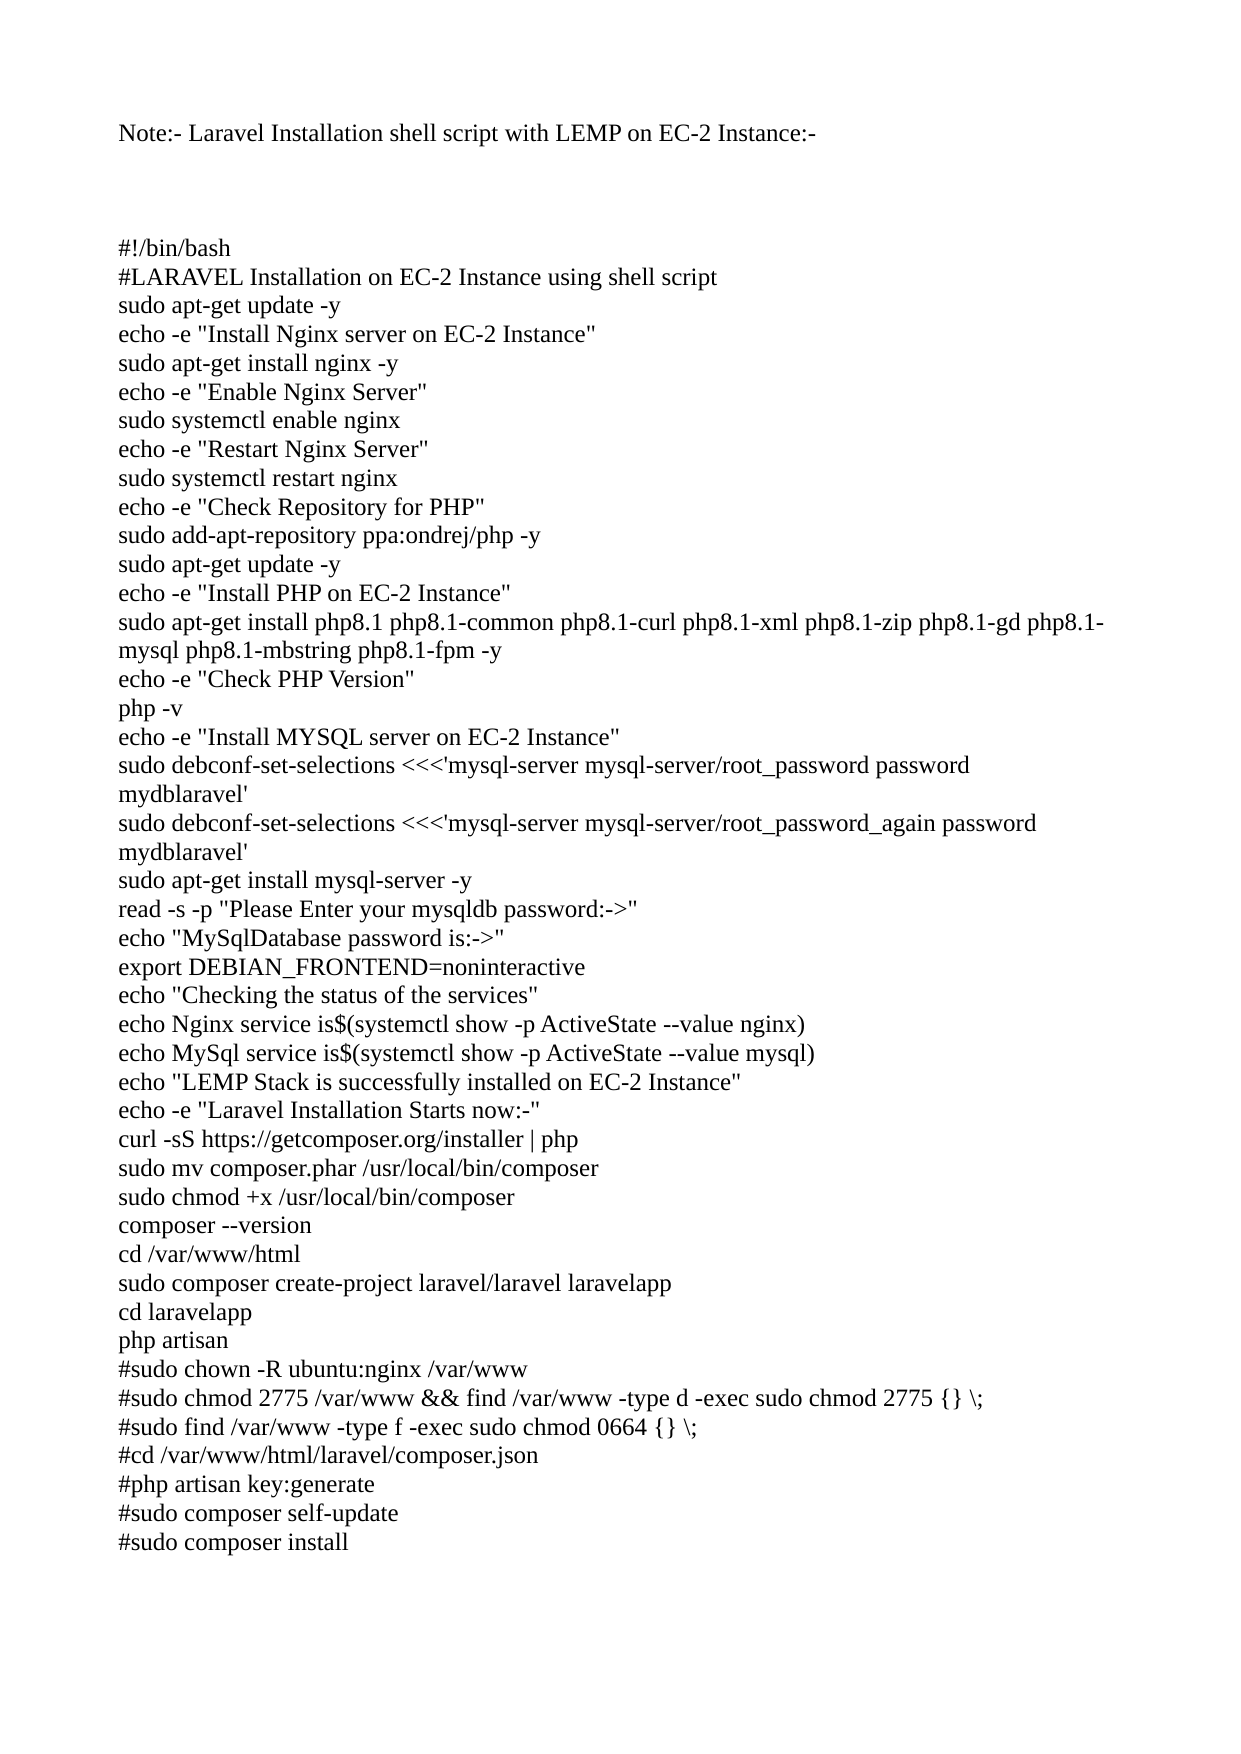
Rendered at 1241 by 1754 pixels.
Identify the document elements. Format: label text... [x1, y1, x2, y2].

text #cd /var/www/html/laravel/composer.json [118, 1441, 1122, 1469]
text mydblaravel' [118, 779, 1122, 808]
text sudo apt-get install php8.1 php8.1-common php8.1-curl php8.1-xml php8.1-zip php8.1-gd php8.1-mysql php8.1-mbstring php8.1-fpm -y [118, 607, 1122, 664]
text #!/bin/bash [118, 233, 1122, 262]
text sudo systemctl enable nginx [118, 406, 1122, 434]
text sudo systemctl restart nginx [118, 463, 1122, 492]
text cd /var/www/html [118, 1239, 1122, 1268]
text echo -e "Check Repository for PHP" [118, 492, 1122, 521]
text echo -e "Install PHP on EC-2 Instance" [118, 578, 1122, 607]
text echo -e "Check PHP Version" [118, 664, 1122, 693]
text sudo debconf-set-selections <<<'mysql-server mysql-server/root_password_again password mydblaravel' [118, 808, 1122, 866]
text export DEBIAN_FRONTEND=noninteractive [118, 952, 1122, 981]
text Note:- Laravel Installation shell script with LEMP on EC-2 Instance:- [118, 118, 1122, 147]
text sudo apt-get update -y [118, 291, 1122, 319]
text sudo debconf-set-selections <<<'mysql-server mysql-server/root_password password [118, 751, 1122, 779]
text #sudo composer self-update [118, 1498, 1122, 1527]
text #sudo chmod 2775 /var/www && find /var/www -type d -exec sudo chmod 2775 {} \; [118, 1383, 1122, 1412]
text php artisan [118, 1326, 1122, 1354]
text #sudo find /var/www -type f -exec sudo chmod 0664 {} \; [118, 1412, 1122, 1441]
text sudo apt-get install mysql-server -y [118, 866, 1122, 894]
text sudo apt-get update -y [118, 549, 1122, 578]
text sudo chmod +x /usr/local/bin/composer [118, 1182, 1122, 1211]
text cd laravelapp [118, 1297, 1122, 1326]
text #LARAVEL Installation on EC-2 Instance using shell script [118, 262, 1122, 291]
text php -v [118, 693, 1122, 722]
text #php artisan key:generate [118, 1469, 1122, 1498]
text curl -sS https://getcomposer.org/installer | php [118, 1124, 1122, 1153]
text sudo apt-get install nginx -y [118, 348, 1122, 377]
text echo -e "Laravel Installation Starts now:-" [118, 1096, 1122, 1124]
text sudo mv composer.phar /usr/local/bin/composer [118, 1153, 1122, 1182]
text sudo composer create-project laravel/laravel laravelapp [118, 1268, 1122, 1297]
text #sudo composer install [118, 1527, 1122, 1556]
text echo MySql service is$(systemctl show -p ActiveState --value mysql) [118, 1038, 1122, 1067]
text echo "LEMP Stack is successfully installed on EC-2 Instance" [118, 1067, 1122, 1096]
text read -s -p "Please Enter your mysqldb password:->" [118, 894, 1122, 923]
text #sudo chown -R ubuntu:nginx /var/www [118, 1354, 1122, 1383]
text echo "MySqlDatabase password is:->" [118, 923, 1122, 952]
text composer --version [118, 1211, 1122, 1239]
text echo -e "Restart Nginx Server" [118, 434, 1122, 463]
text sudo add-apt-repository ppa:ondrej/php -y [118, 521, 1122, 549]
text echo -e "Enable Nginx Server" [118, 377, 1122, 406]
text echo Nginx service is$(systemctl show -p ActiveState --value nginx) [118, 1009, 1122, 1038]
text echo -e "Install MYSQL server on EC-2 Instance" [118, 722, 1122, 751]
text echo -e "Install Nginx server on EC-2 Instance" [118, 319, 1122, 348]
text echo "Checking the status of the services" [118, 981, 1122, 1009]
